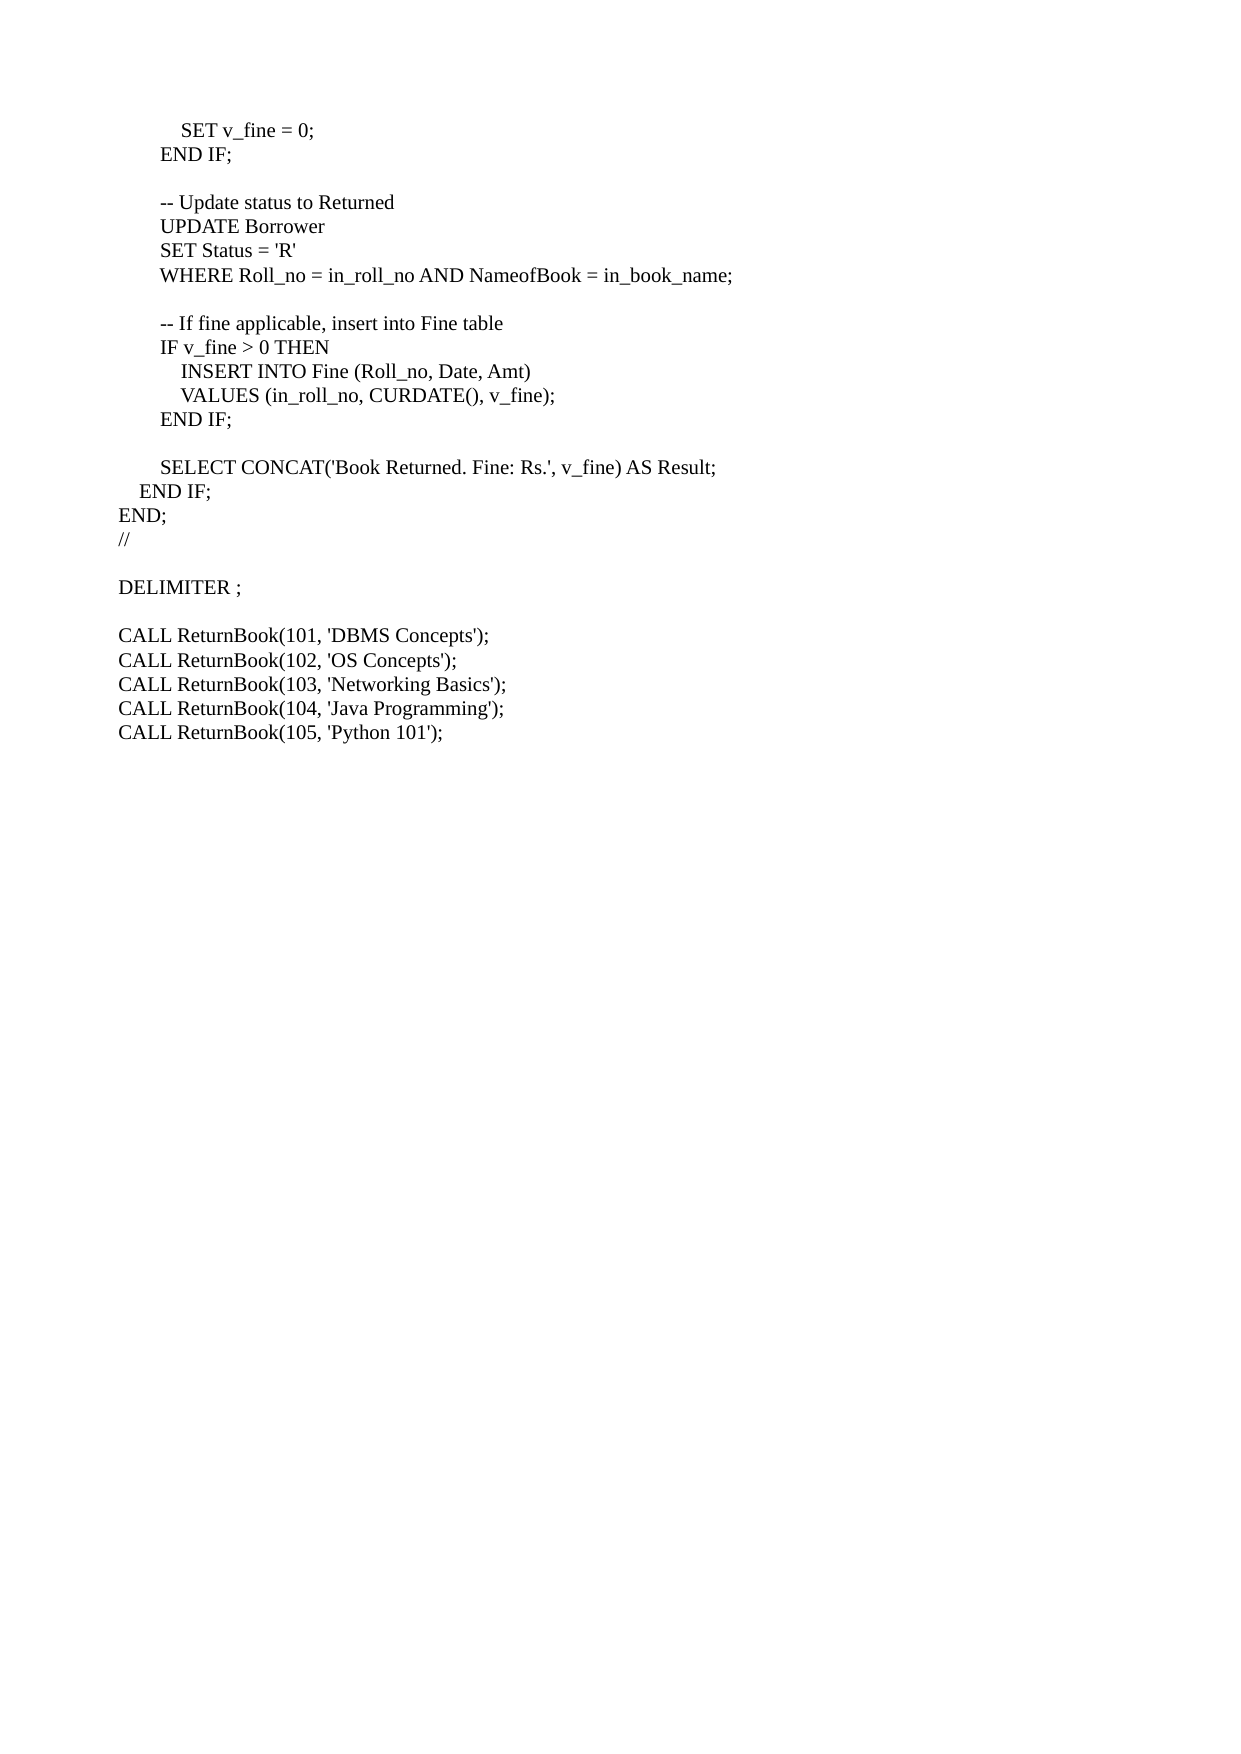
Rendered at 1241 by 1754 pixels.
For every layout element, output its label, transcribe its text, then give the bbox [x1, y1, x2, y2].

text INSERT INTO Fine (Roll_no, Date, Amt) [118, 359, 1122, 383]
text -- If fine applicable, insert into Fine table [118, 311, 1122, 335]
text SET v_fine = 0; [118, 118, 1122, 142]
text END IF; [118, 407, 1122, 431]
text SELECT CONCAT('Book Returned. Fine: Rs.', v_fine) AS Result; [118, 455, 1122, 479]
text END IF; [118, 479, 1122, 503]
text // [118, 527, 1122, 551]
text DELIMITER ; [118, 575, 1122, 599]
text END; [118, 503, 1122, 527]
text SET Status = 'R' [118, 238, 1122, 262]
text WHERE Roll_no = in_roll_no AND NameofBook = in_book_name; [118, 262, 1122, 287]
text VALUES (in_roll_no, CURDATE(), v_fine); [118, 383, 1122, 407]
text UPDATE Borrower [118, 214, 1122, 238]
text IF v_fine > 0 THEN [118, 335, 1122, 359]
text CALL ReturnBook(101, 'DBMS Concepts'); [118, 623, 1122, 647]
text CALL ReturnBook(105, 'Python 101'); [118, 720, 1122, 744]
text END IF; [118, 142, 1122, 166]
text -- Update status to Returned [118, 190, 1122, 214]
text CALL ReturnBook(104, 'Java Programming'); [118, 696, 1122, 720]
text CALL ReturnBook(103, 'Networking Basics'); [118, 672, 1122, 696]
text CALL ReturnBook(102, 'OS Concepts'); [118, 647, 1122, 672]
